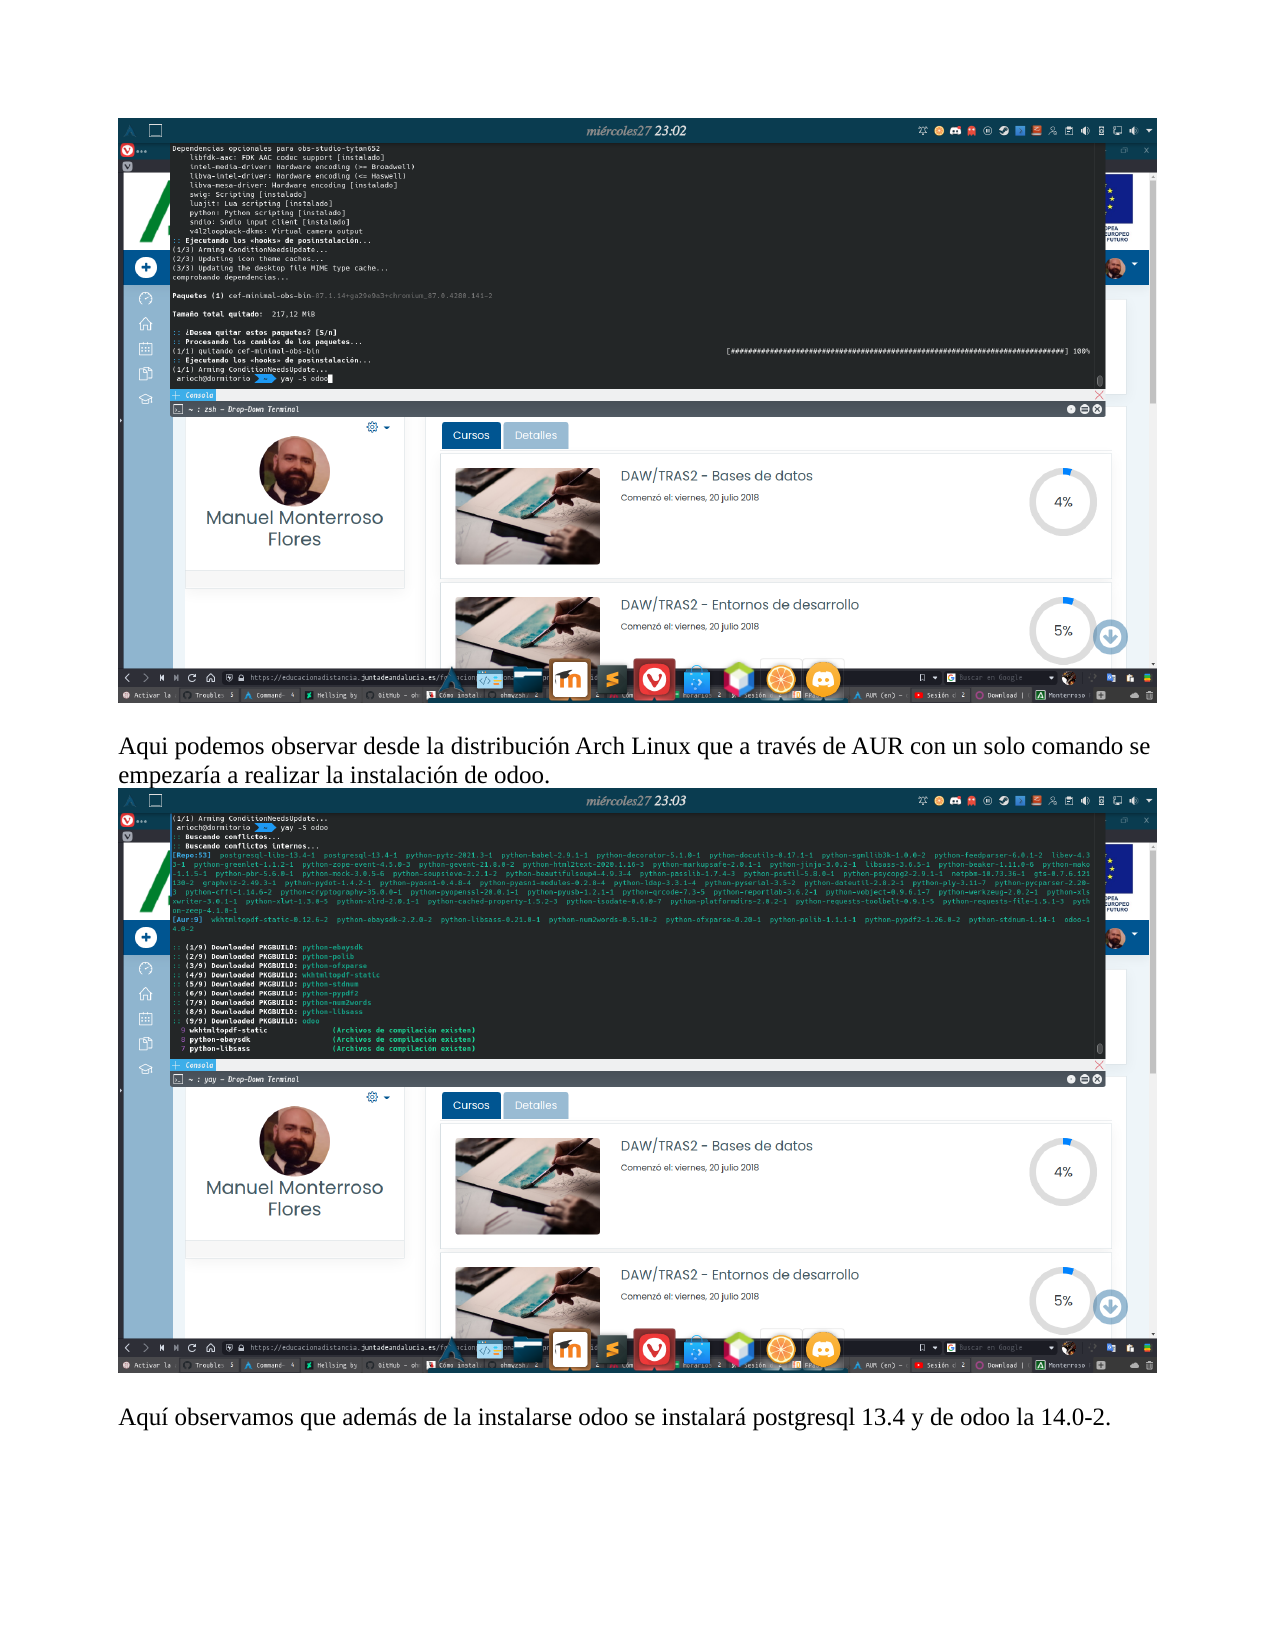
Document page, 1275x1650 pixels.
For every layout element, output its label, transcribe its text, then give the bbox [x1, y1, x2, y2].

picture [118, 118, 1157, 703]
table_header [118, 703, 1157, 731]
text Aquí observamos que además de la instalarse odoo se instalará postgresql 13.4 y de odoo la 14.0-2. [118, 1402, 1157, 1430]
table_header [118, 1373, 1157, 1402]
text Aqui podemos observar desde la distribución Arch Linux que a través de AUR con un solo comando se empezaría a realizar la instalación de odoo. [118, 731, 1157, 788]
picture [118, 788, 1157, 1373]
